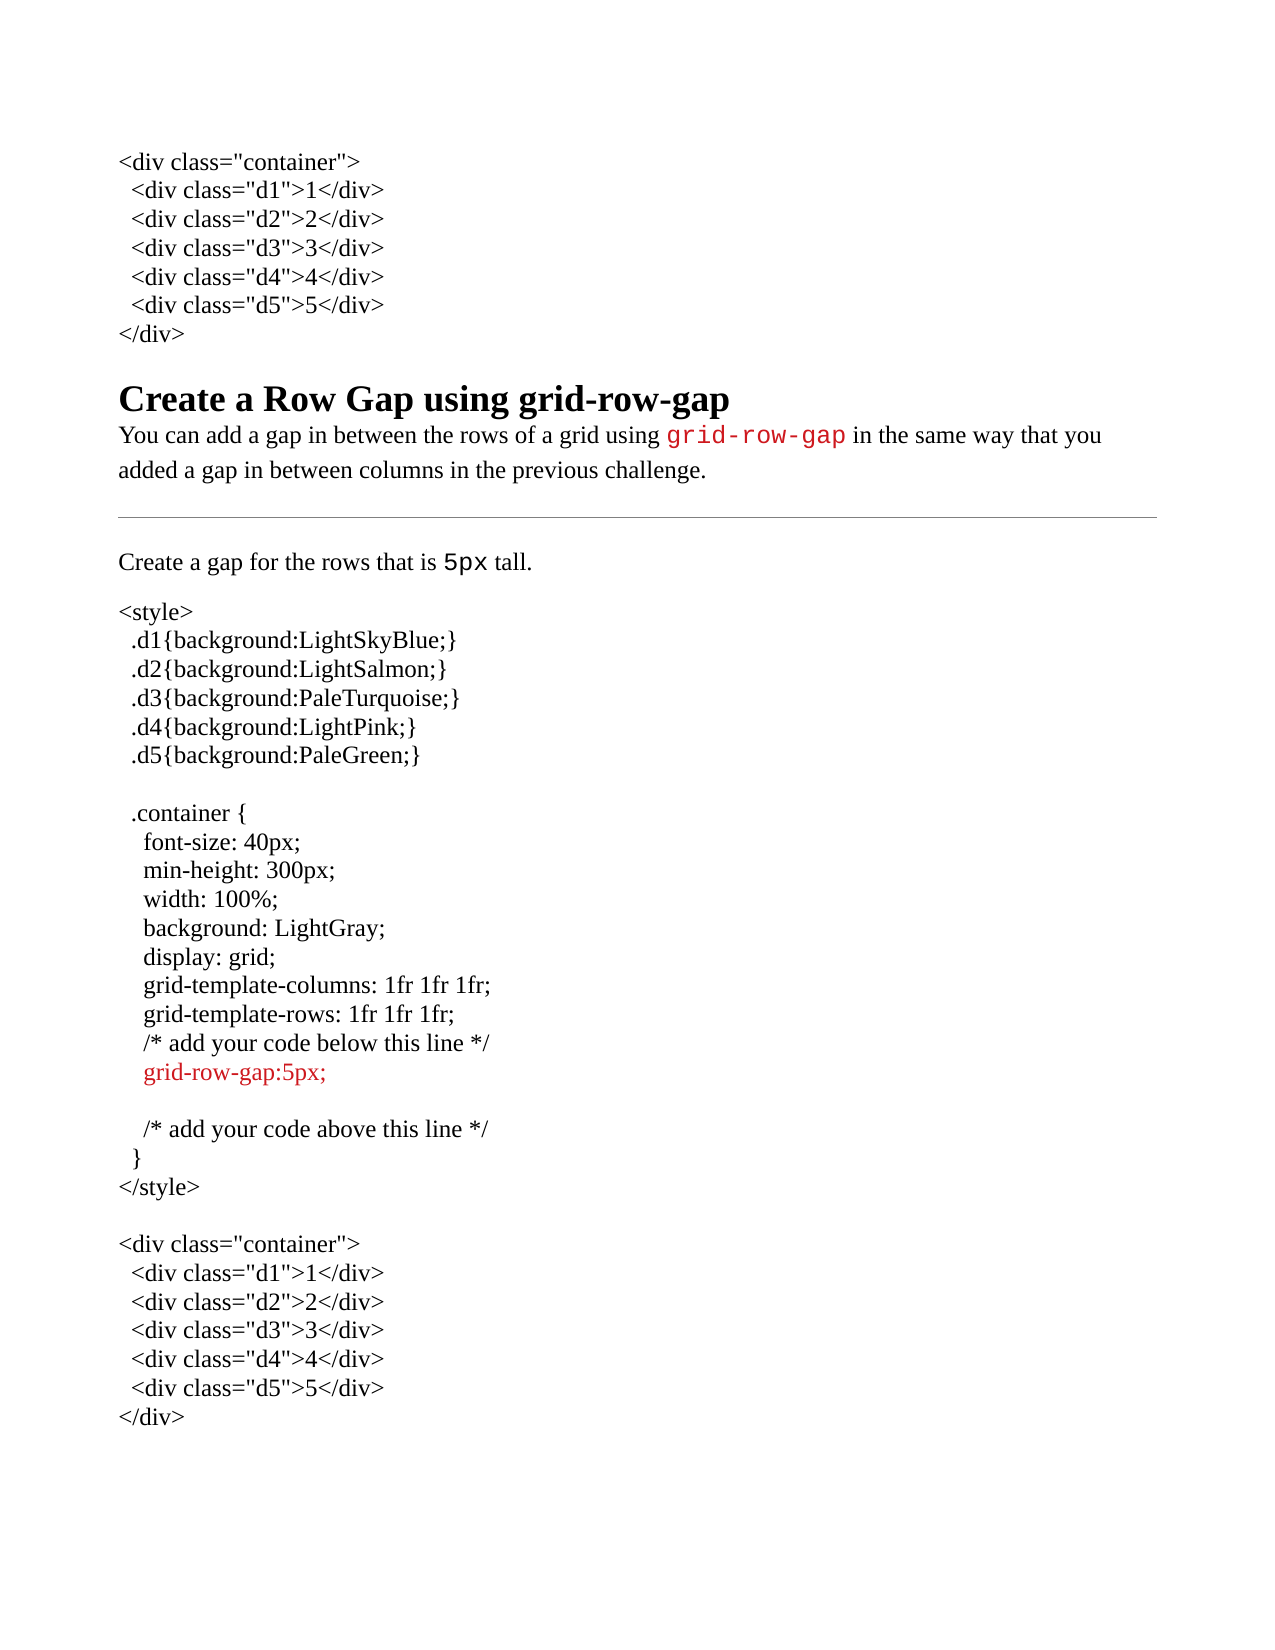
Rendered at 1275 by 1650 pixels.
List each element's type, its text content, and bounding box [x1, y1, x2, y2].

text <div class="d3">3</div> [118, 233, 1157, 262]
text <style> [118, 597, 1157, 626]
text } [118, 1143, 1157, 1172]
text <div class="d1">1</div> [118, 176, 1157, 204]
text <div class="d3">3</div> [118, 1316, 1157, 1344]
text </div> [118, 1402, 1157, 1431]
text <div class="d2">2</div> [118, 1287, 1157, 1316]
text width: 100%; [118, 884, 1157, 913]
text font-size: 40px; [118, 827, 1157, 856]
text .d3{background:PaleTurquoise;} [118, 683, 1157, 712]
text .d4{background:LightPink;} [118, 712, 1157, 741]
text Create a gap for the rows that is 5px tall. [118, 547, 1157, 578]
text min-height: 300px; [118, 856, 1157, 884]
text display: grid; [118, 942, 1157, 971]
text /* add your code above this line */ [118, 1114, 1157, 1143]
text .d1{background:LightSkyBlue;} [118, 626, 1157, 654]
text <div class="d4">4</div> [118, 262, 1157, 291]
subtitle Create a Row Gap using grid-row-gap [118, 377, 1157, 420]
text .d2{background:LightSalmon;} [118, 654, 1157, 683]
text <div class="d5">5</div> [118, 1373, 1157, 1402]
text <div class="d5">5</div> [118, 291, 1157, 319]
text grid-template-rows: 1fr 1fr 1fr; [118, 999, 1157, 1028]
text <div class="d4">4</div> [118, 1344, 1157, 1373]
text </div> [118, 319, 1157, 348]
text .container { [118, 798, 1157, 827]
text <div class="container"> [118, 1229, 1157, 1258]
text /* add your code below this line */ [118, 1028, 1157, 1057]
text <div class="d2">2</div> [118, 204, 1157, 233]
text <div class="container"> [118, 147, 1157, 176]
text grid-row-gap:5px; [118, 1057, 1157, 1086]
text You can add a gap in between the rows of a grid using grid-row-gap in the same way that you added a gap in between columns in the previous challenge. [118, 420, 1157, 484]
text <div class="d1">1</div> [118, 1258, 1157, 1287]
text </style> [118, 1172, 1157, 1201]
text grid-template-columns: 1fr 1fr 1fr; [118, 971, 1157, 999]
text background: LightGray; [118, 913, 1157, 942]
text .d5{background:PaleGreen;} [118, 741, 1157, 769]
